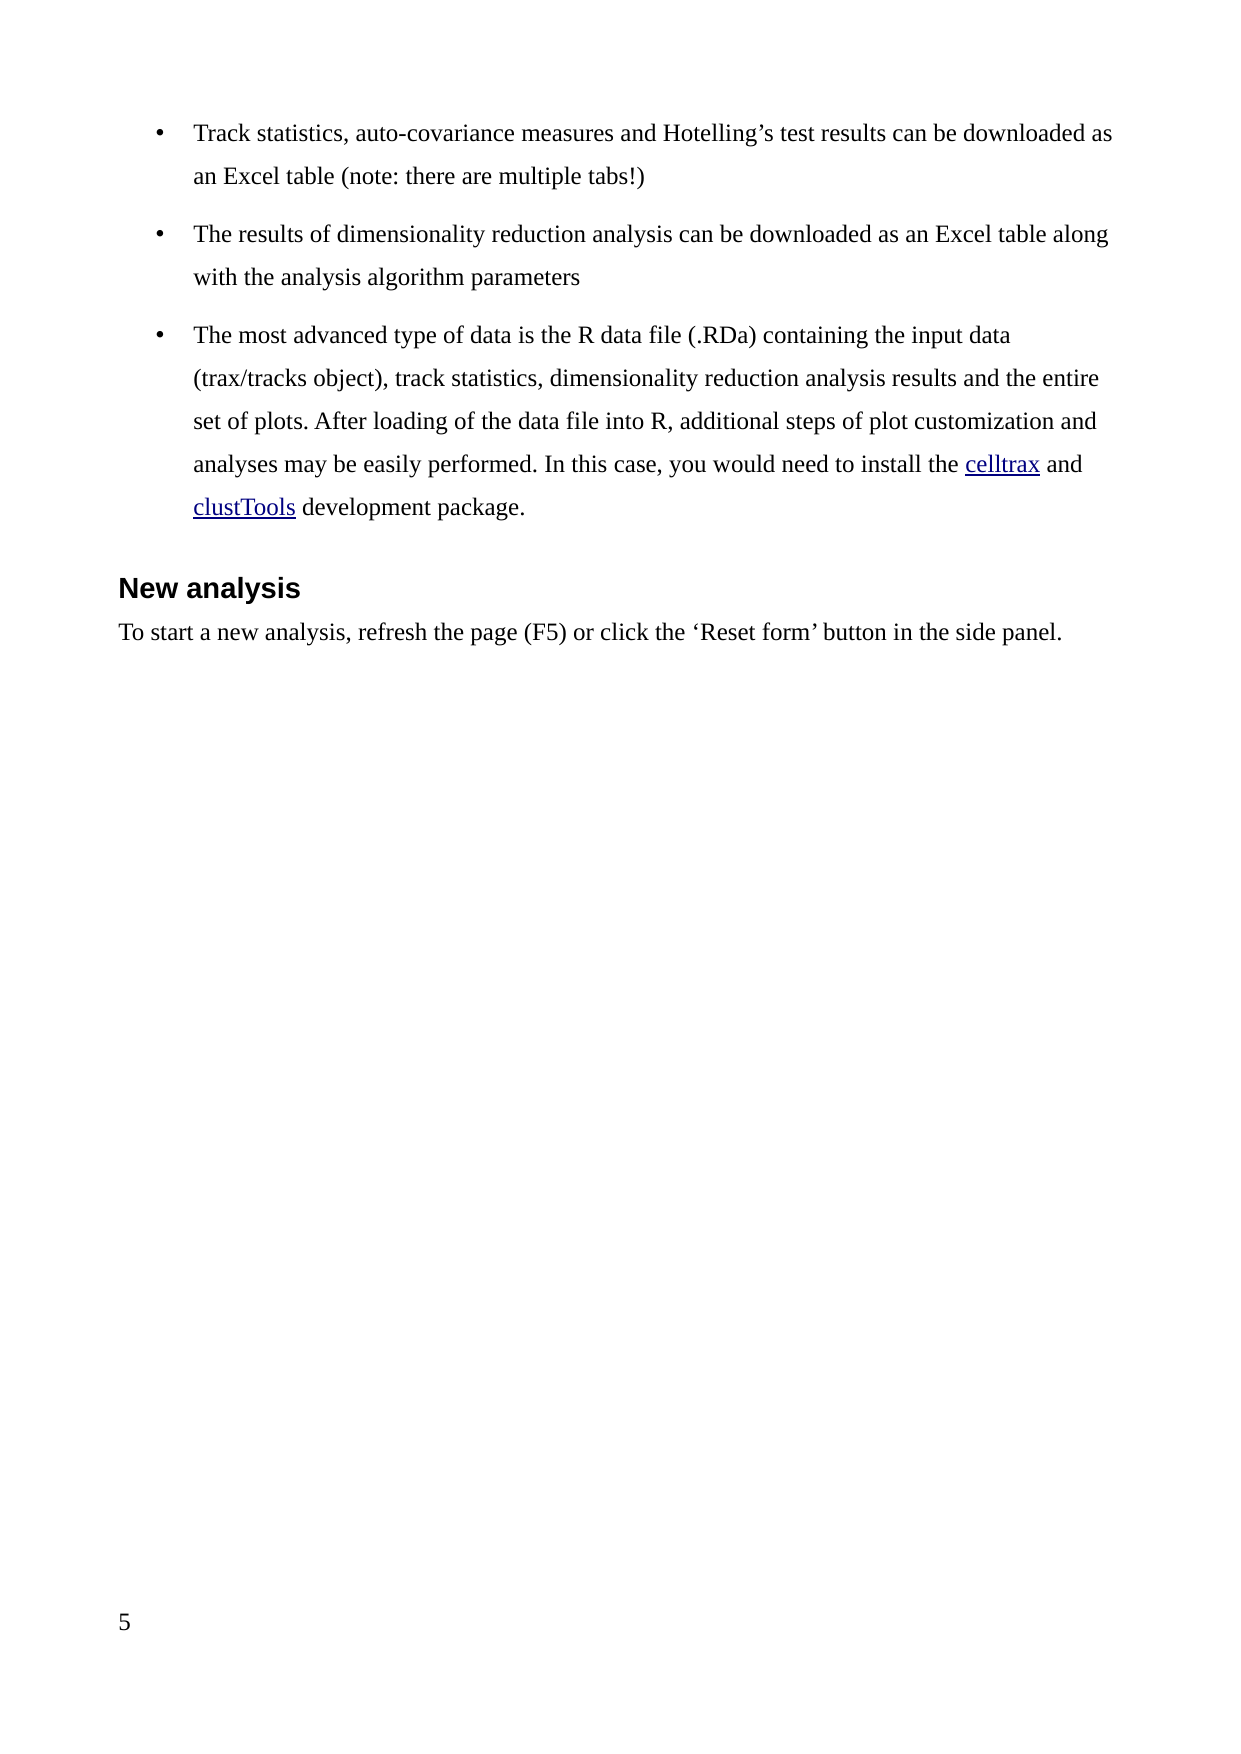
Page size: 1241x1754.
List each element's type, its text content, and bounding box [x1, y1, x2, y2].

list The most advanced type of data is the R data file (.RDa) containing the input data (trax/tracks object), track statistics, dimensionality reduction analysis results and the entire set of plots. After loading of the data file into R, additional steps of plot customization and analyses may be easily performed. In this case, you would need to install the celltrax and clustTools development package. [156, 320, 1122, 521]
list Track statistics, auto-covariance measures and Hotelling’s test results can be downloaded as an Excel table (note: there are multiple tabs!) [156, 118, 1122, 190]
text To start a new analysis, refresh the page (F5) or click the ‘Reset form’ button in the side panel. [118, 617, 1122, 646]
list The results of dimensionality reduction analysis can be downloaded as an Excel table along with the analysis algorithm parameters [156, 219, 1122, 291]
subtitle New analysis [118, 571, 1122, 604]
